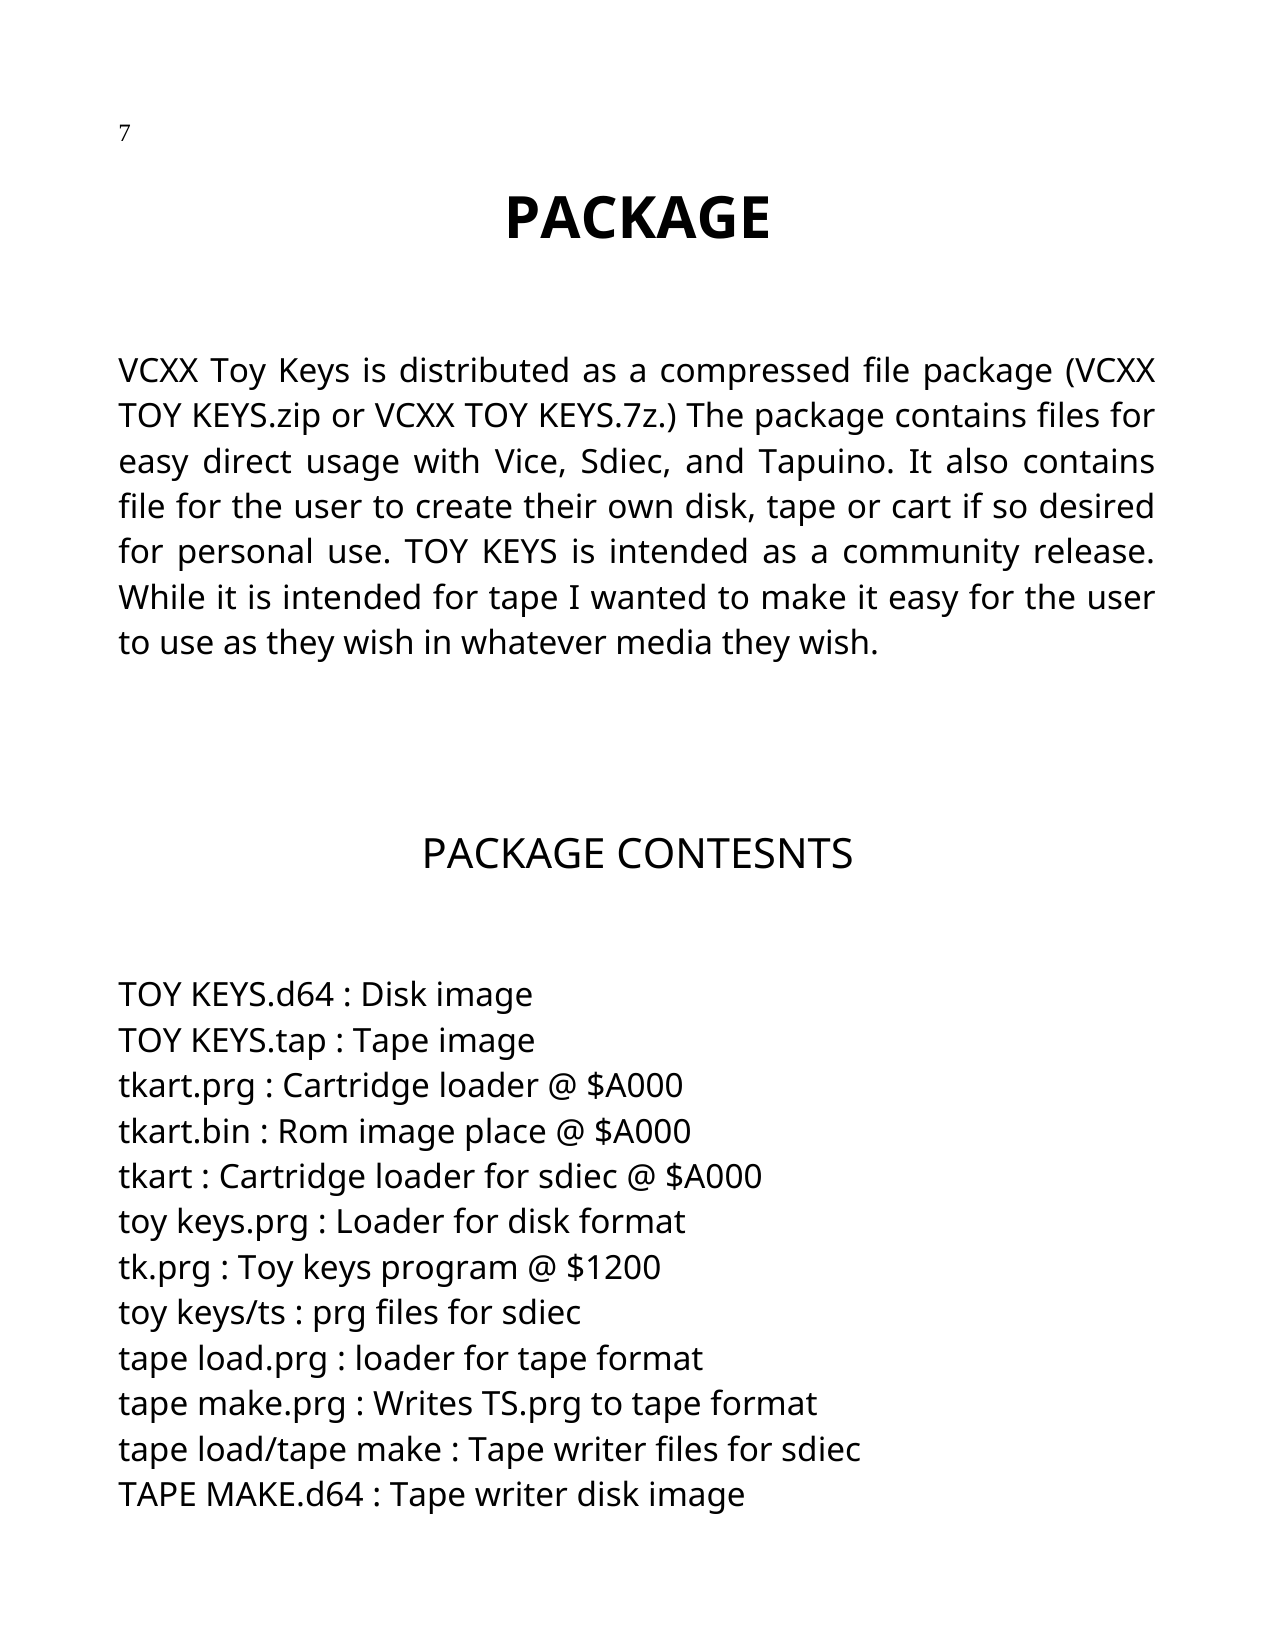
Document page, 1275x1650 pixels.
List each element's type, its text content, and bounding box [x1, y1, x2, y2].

text tkart : Cartridge loader for sdiec @ $A000 [118, 1153, 1157, 1198]
text tkart.bin : Rom image place @ $A000 [118, 1107, 1157, 1153]
text PACKAGE CONTESNTS [118, 823, 1157, 880]
text TOY KEYS.tap : Tape image [118, 1017, 1157, 1062]
text toy keys/ts : prg files for sdiec [118, 1289, 1157, 1334]
text tape make.prg : Writes TS.prg to tape format [118, 1380, 1157, 1425]
text TOY KEYS.d64 : Disk image [118, 971, 1157, 1017]
text PACKAGE [118, 176, 1157, 256]
text TAPE MAKE.d64 : Tape writer disk image [118, 1471, 1157, 1516]
text tk.prg : Toy keys program @ $1200 [118, 1244, 1157, 1289]
text tape load.prg : loader for tape format [118, 1334, 1157, 1380]
text toy keys.prg : Loader for disk format [118, 1198, 1157, 1244]
text tape load/tape make : Tape writer files for sdiec [118, 1425, 1157, 1471]
text tkart.prg : Cartridge loader @ $A000 [118, 1062, 1157, 1107]
text VCXX Toy Keys is distributed as a compressed file package (VCXX TOY KEYS.zip or VCXX TOY KEYS.7z.) The package contains files for easy direct usage with Vice, Sdiec, and Tapuino. It also contains file for the user to create their own disk, tape or cart if so desired for personal use. TOY KEYS is intended as a community release. While it is intended for tape I wanted to make it easy for the user to use as they wish in whatever media they wish. [118, 347, 1157, 664]
